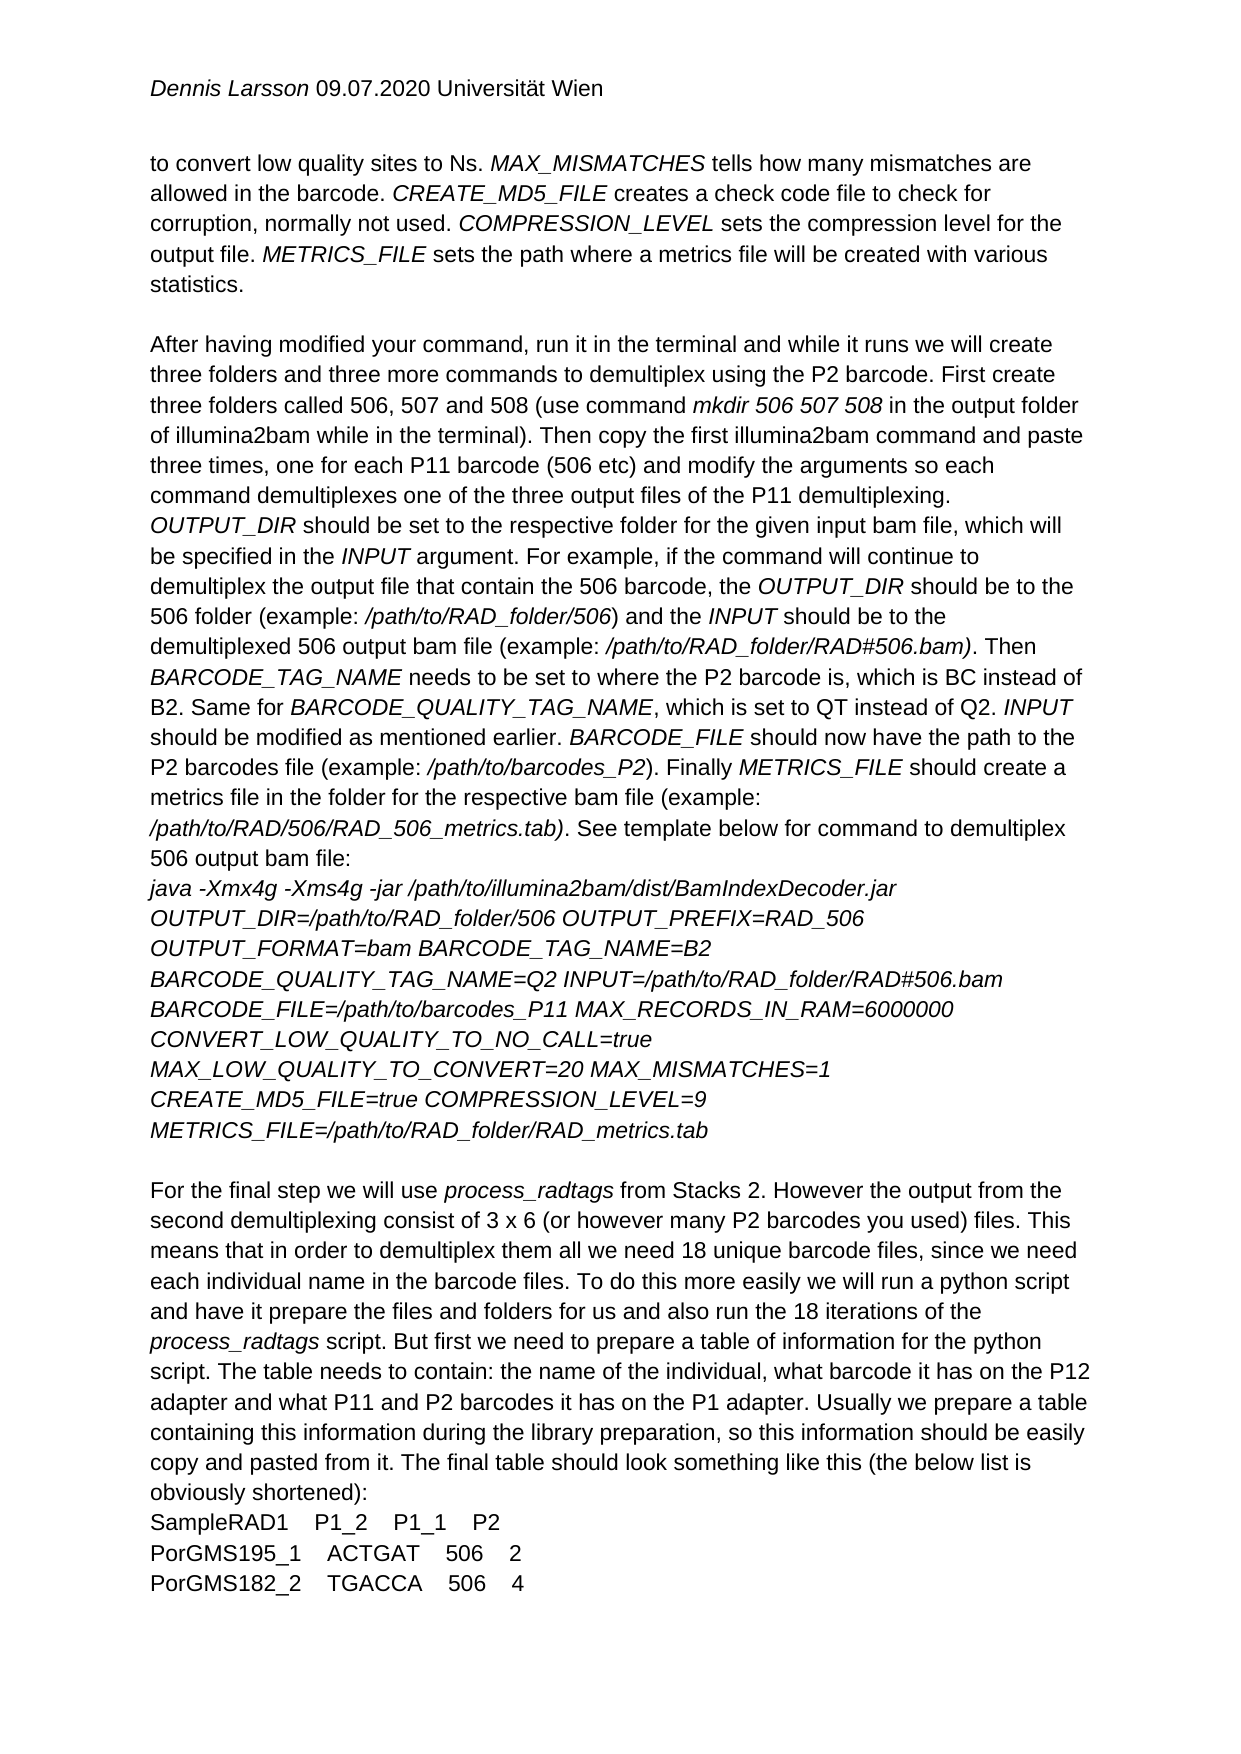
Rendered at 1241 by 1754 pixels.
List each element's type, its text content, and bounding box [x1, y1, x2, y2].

text PorGMS195_1 ACTGAT 506 2 [150, 1539, 1090, 1566]
text SampleRAD1 P1_2 P1_1 P2 [150, 1509, 1090, 1536]
text to convert low quality sites to Ns. MAX_MISMATCHES tells how many mismatches are allowed in the barcode. CREATE_MD5_FILE creates a check code file to check for corruption, normally not used. COMPRESSION_LEVEL sets the compression level for the output file. METRICS_FILE sets the path where a metrics file will be created with various statistics. [150, 150, 1090, 297]
text java -Xmx4g -Xms4g -jar /path/to/illumina2bam/dist/BamIndexDecoder.jar OUTPUT_DIR=/path/to/RAD_folder/506 OUTPUT_PREFIX=RAD_506 OUTPUT_FORMAT=bam BARCODE_TAG_NAME=B2 BARCODE_QUALITY_TAG_NAME=Q2 INPUT=/path/to/RAD_folder/RAD#506.bam BARCODE_FILE=/path/to/barcodes_P11 MAX_RECORDS_IN_RAM=6000000 CONVERT_LOW_QUALITY_TO_NO_CALL=true MAX_LOW_QUALITY_TO_CONVERT=20 MAX_MISMATCHES=1 CREATE_MD5_FILE=true COMPRESSION_LEVEL=9 METRICS_FILE=/path/to/RAD_folder/RAD_metrics.tab [150, 875, 1090, 1143]
text After having modified your command, run it in the terminal and while it runs we will create three folders and three more commands to demultiplex using the P2 barcode. First create three folders called 506, 507 and 508 (use command mkdir 506 507 508 in the output folder of illumina2bam while in the terminal). Then copy the first illumina2bam command and paste three times, one for each P11 barcode (506 etc) and modify the arguments so each command demultiplexes one of the three output files of the P11 demultiplexing. [150, 331, 1090, 509]
text PorGMS182_2 TGACCA 506 4 [150, 1570, 1090, 1596]
text For the final step we will use process_radtags from Stacks 2. However the output from the second demultiplexing consist of 3 x 6 (or however many P2 barcodes you used) files. This means that in order to demultiplex them all we need 18 unique barcode files, since we need each individual name in the barcode files. To do this more easily we will run a python script and have it prepare the files and folders for us and also run the 18 iterations of the process_radtags script. But first we need to prepare a table of information for the python script. The table needs to contain: the name of the individual, what barcode it has on the P12 adapter and what P11 and P2 barcodes it has on the P1 adapter. Usually we prepare a table containing this information during the library preparation, so this information should be easily copy and pasted from it. The final table should look something like this (the below list is obviously shortened): [150, 1177, 1090, 1506]
text OUTPUT_DIR should be set to the respective folder for the given input bam file, which will be specified in the INPUT argument. For example, if the command will continue to demultiplex the output file that contain the 506 barcode, the OUTPUT_DIR should be to the 506 folder (example: /path/to/RAD_folder/506) and the INPUT should be to the demultiplexed 506 output bam file (example: /path/to/RAD_folder/RAD#506.bam). Then BARCODE_TAG_NAME needs to be set to where the P2 barcode is, which is BC instead of B2. Same for BARCODE_QUALITY_TAG_NAME, which is set to QT instead of Q2. INPUT should be modified as mentioned earlier. BARCODE_FILE should now have the path to the P2 barcodes file (example: /path/to/barcodes_P2). Finally METRICS_FILE should create a metrics file in the folder for the respective bam file (example: /path/to/RAD/506/RAD_506_metrics.tab). See template below for command to demultiplex 506 output bam file: [150, 512, 1090, 871]
